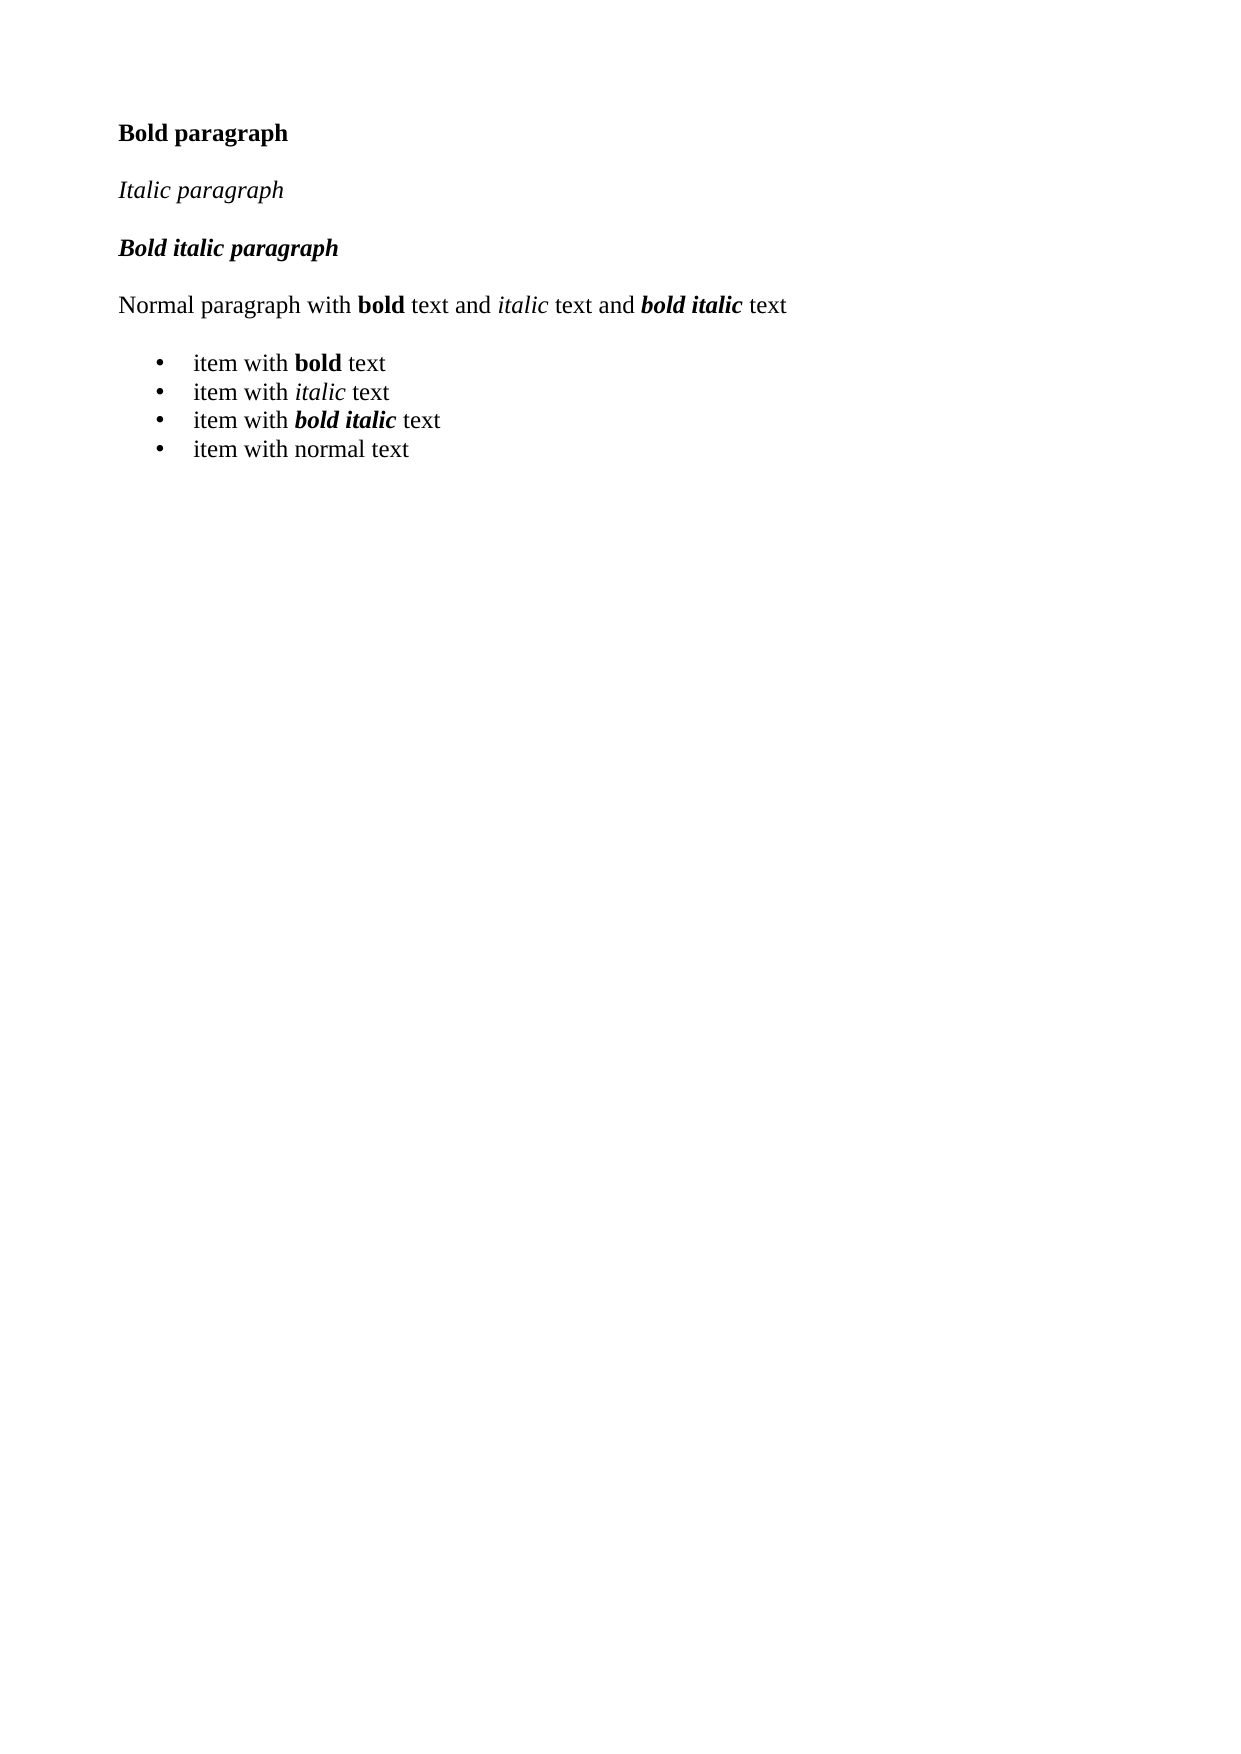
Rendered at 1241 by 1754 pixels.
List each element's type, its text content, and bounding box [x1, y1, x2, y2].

text Normal paragraph with bold text and italic text and bold italic text [118, 291, 1122, 319]
list item with normal text [156, 434, 1122, 463]
list item with bold italic text [156, 406, 1122, 434]
list item with bold text [156, 348, 1122, 377]
text Italic paragraph [118, 176, 1122, 204]
text Bold italic paragraph [118, 233, 1122, 262]
list item with italic text [156, 377, 1122, 406]
text Bold paragraph [118, 118, 1122, 147]
